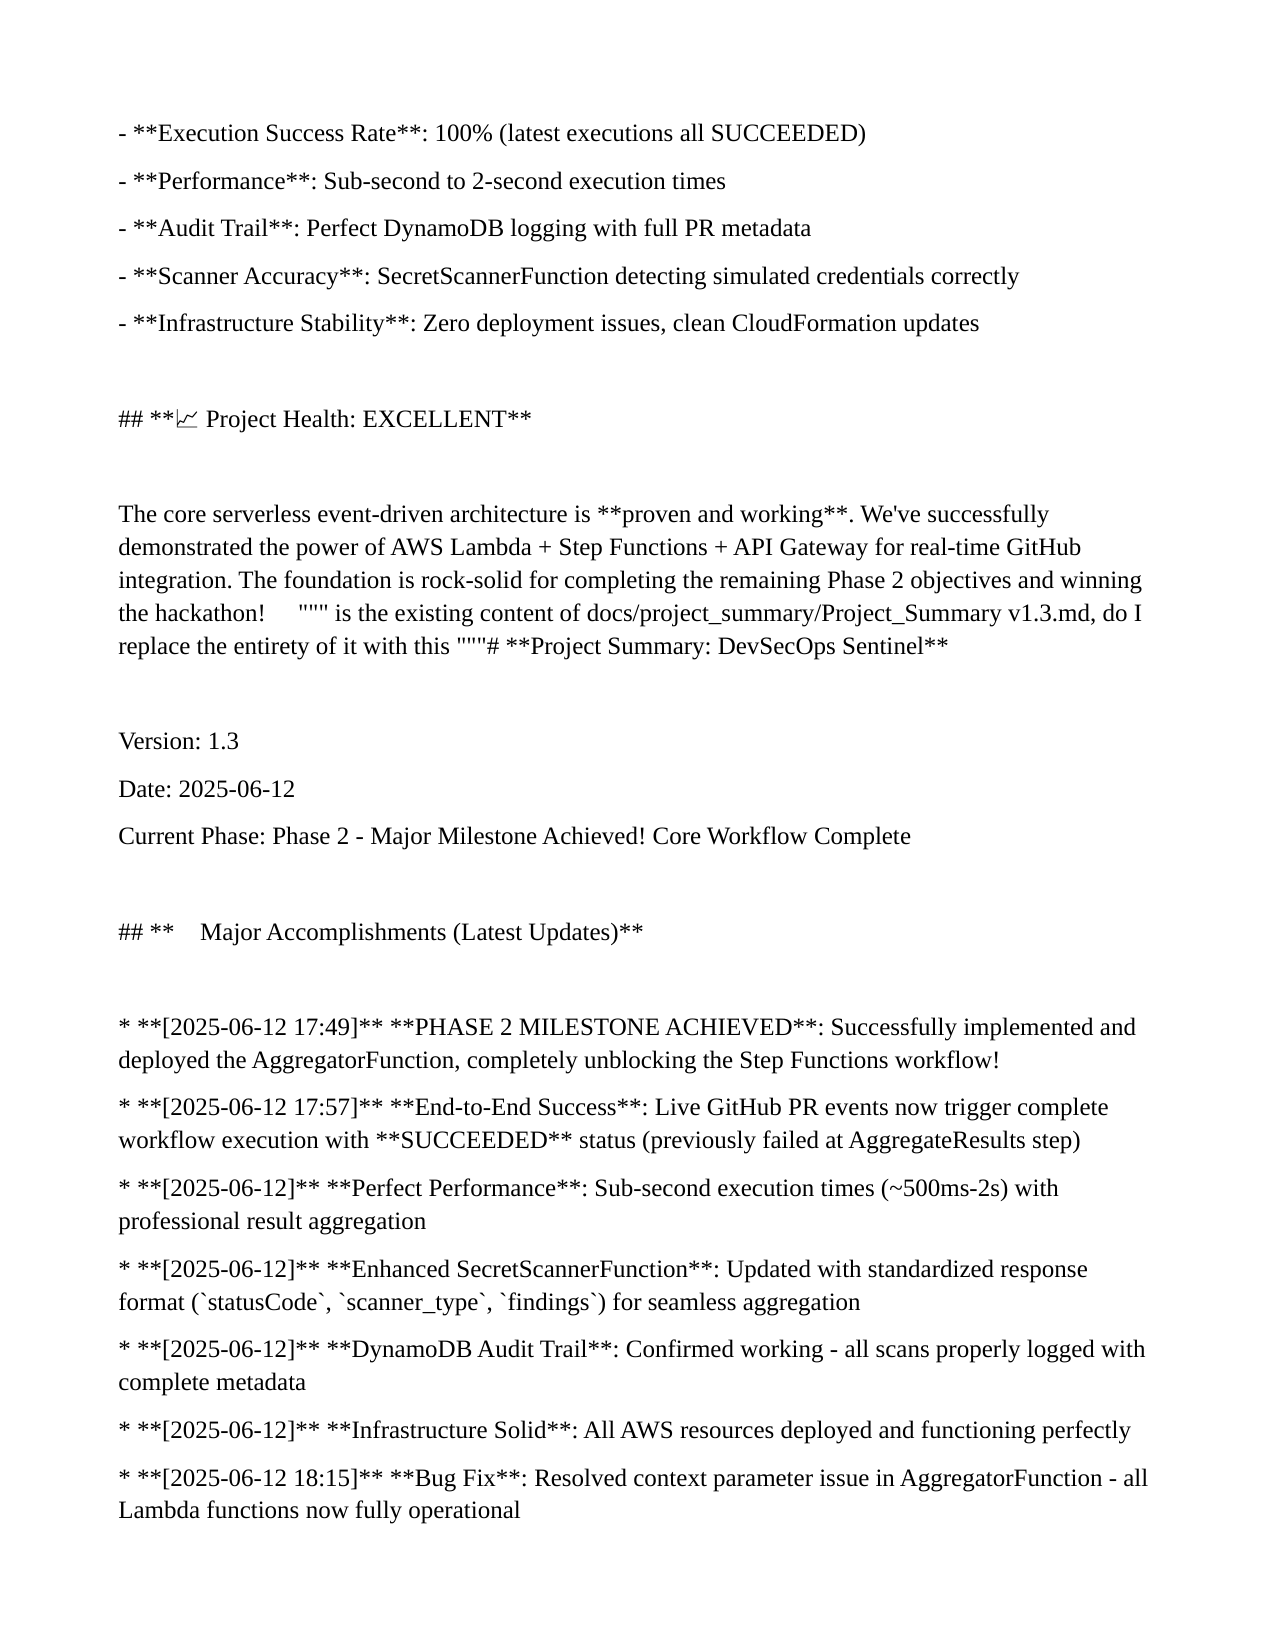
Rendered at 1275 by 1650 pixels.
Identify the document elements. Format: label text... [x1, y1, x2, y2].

text * **[2025-06-12]** **DynamoDB Audit Trail**: Confirmed working - all scans properly logged with complete metadata [118, 1334, 1157, 1396]
text ## **📈 Project Health: EXCELLENT** [118, 404, 1157, 432]
text - **Scanner Accuracy**: SecretScannerFunction detecting simulated credentials correctly [118, 261, 1157, 290]
text - **Infrastructure Stability**: Zero deployment issues, clean CloudFormation updates [118, 308, 1157, 337]
text - **Execution Success Rate**: 100% (latest executions all SUCCEEDED) [118, 118, 1157, 147]
text * **[2025-06-12]** **Enhanced SecretScannerFunction**: Updated with standardized response format (`statusCode`, `scanner_type`, `findings`) for seamless aggregation [118, 1254, 1157, 1316]
text Date: 2025-06-12 [118, 774, 1157, 803]
text * **[2025-06-12]** **Perfect Performance**: Sub-second execution times (~500ms-2s) with professional result aggregation [118, 1173, 1157, 1235]
text Version: 1.3 [118, 726, 1157, 755]
text - **Audit Trail**: Perfect DynamoDB logging with full PR metadata [118, 213, 1157, 242]
text * **[2025-06-12 17:49]** **PHASE 2 MILESTONE ACHIEVED**: Successfully implemented and deployed the AggregatorFunction, completely unblocking the Step Functions workflow! [118, 1012, 1157, 1074]
text * **[2025-06-12 17:57]** **End-to-End Success**: Live GitHub PR events now trigger complete workflow execution with **SUCCEEDED** status (previously failed at AggregateResults step) [118, 1092, 1157, 1154]
text * **[2025-06-12 18:15]** **Bug Fix**: Resolved context parameter issue in AggregatorFunction - all Lambda functions now fully operational [118, 1463, 1157, 1524]
text * **[2025-06-12]** **Infrastructure Solid**: All AWS resources deployed and functioning perfectly [118, 1415, 1157, 1444]
text - **Performance**: Sub-second to 2-second execution times [118, 166, 1157, 194]
text ## **🎉 Major Accomplishments (Latest Updates)** [118, 917, 1157, 945]
text The core serverless event-driven architecture is **proven and working**. We've successfully demonstrated the power of AWS Lambda + Step Functions + API Gateway for real-time GitHub integration. The foundation is rock-solid for completing the remaining Phase 2 objectives and winning the hackathon! 🚀 """ is the existing content of docs/project_summary/Project_Summary v1.3.md, do I replace the entirety of it with this """# **Project Summary: DevSecOps Sentinel** [118, 499, 1157, 660]
text Current Phase: Phase 2 - Major Milestone Achieved! Core Workflow Complete ✅ [118, 821, 1157, 850]
